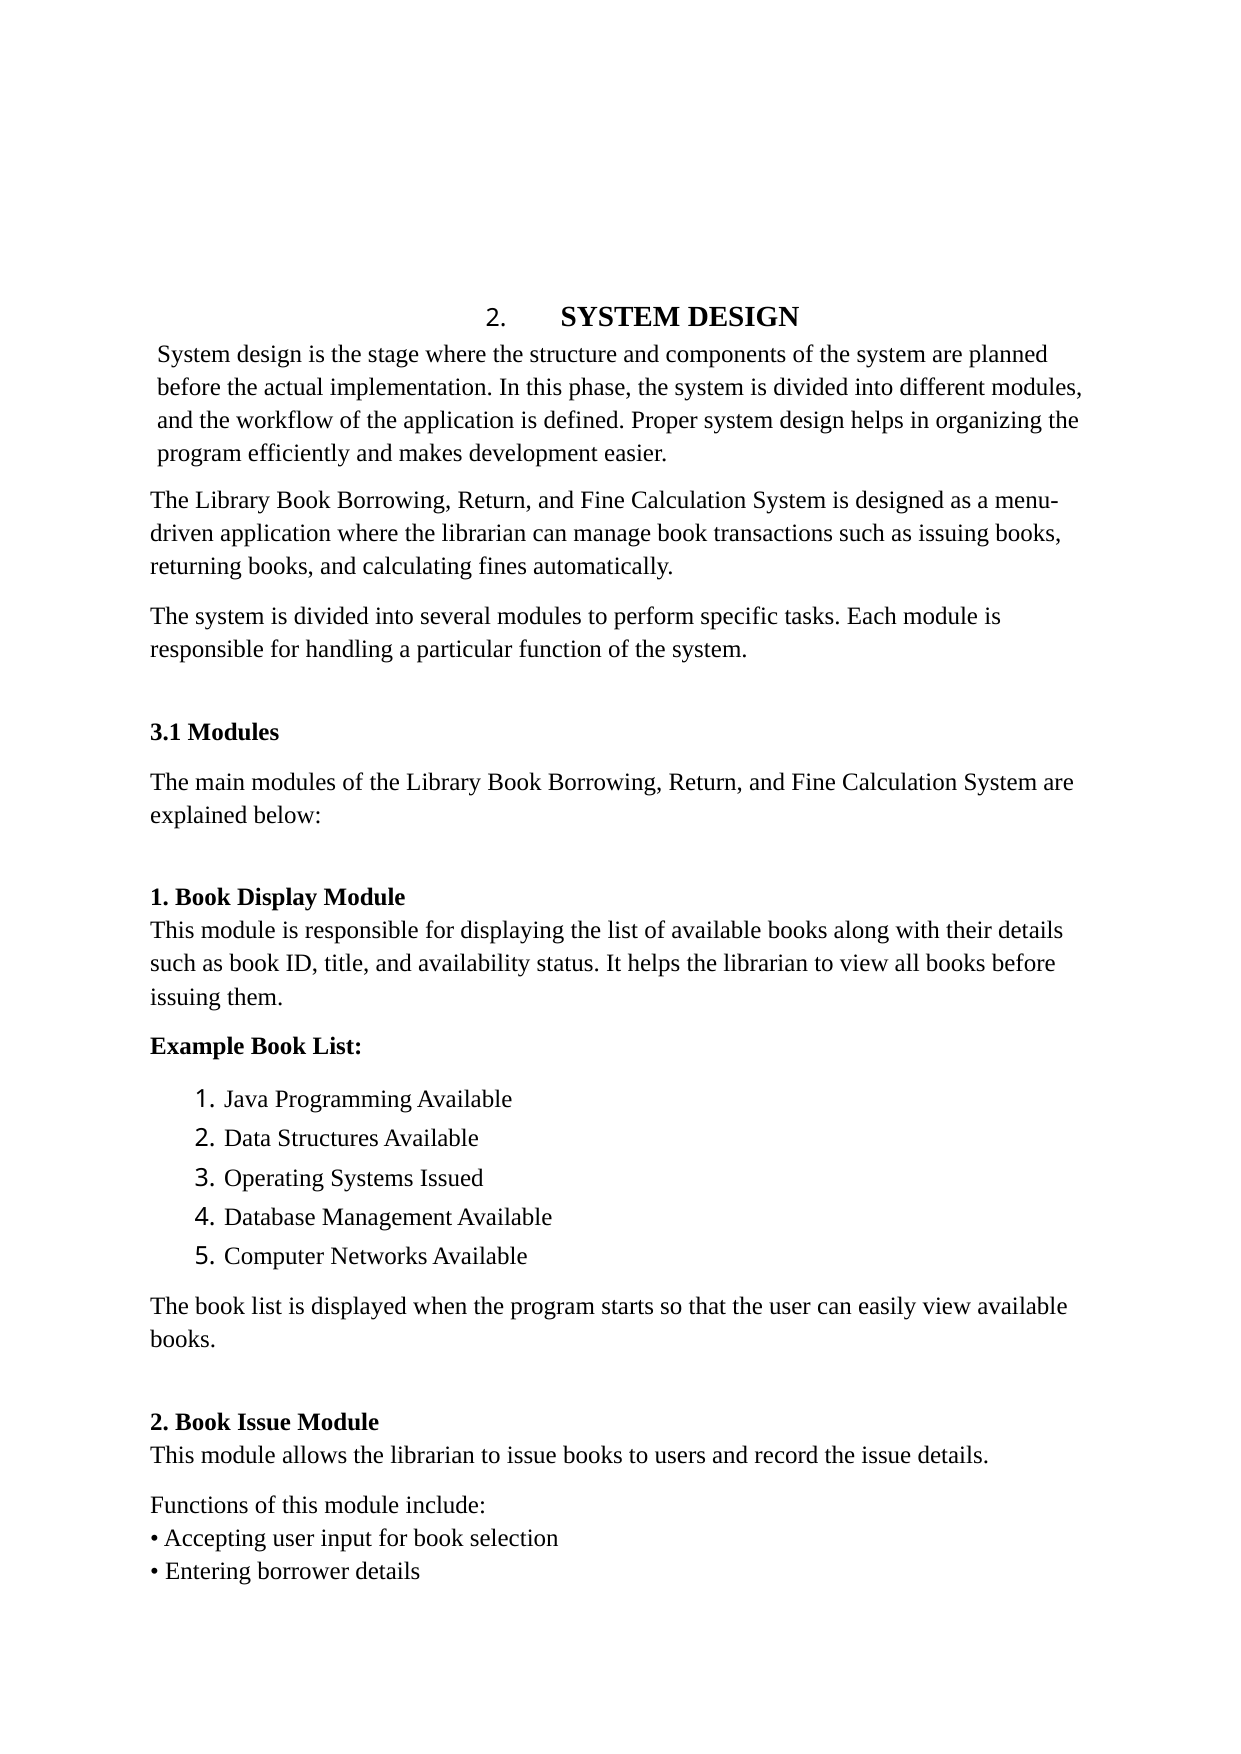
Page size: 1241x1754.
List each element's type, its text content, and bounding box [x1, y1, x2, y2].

list Data Structures Available [194, 1120, 1090, 1154]
text Example Book List: [150, 1031, 1090, 1060]
list Computer Networks Available [194, 1238, 1090, 1272]
list Java Programming Available [194, 1081, 1090, 1115]
text The book list is displayed when the program starts so that the user can easily view available books. [150, 1291, 1090, 1353]
text 3.1 Modules [150, 717, 1090, 746]
text 1. Book Display Module This module is responsible for displaying the list of available books along with their details such as book ID, title, and availability status. It helps the librarian to view all books before issuing them. [150, 882, 1090, 1010]
text The Library Book Borrowing, Return, and Fine Calculation System is designed as a menu-driven application where the librarian can manage book transactions such as issuing books, returning books, and calculating fines automatically. [150, 485, 1090, 580]
text The main modules of the Library Book Borrowing, Return, and Fine Calculation System are explained below: [150, 767, 1090, 828]
text 2. Book Issue Module This module allows the librarian to issue books to users and record the issue details. [150, 1407, 1090, 1469]
list Database Management Available [194, 1198, 1090, 1232]
text System design is the stage where the structure and components of the system are planned before the actual implementation. In this phase, the system is divided into different modules, and the workflow of the application is defined. Proper system design helps in organizing the program efficiently and makes development easier. [157, 339, 1090, 467]
list SYSTEM DESIGN [194, 299, 1090, 334]
text The system is divided into several modules to perform specific tasks. Each module is responsible for handling a particular function of the system. [150, 601, 1090, 663]
text Functions of this module include: • Accepting user input for book selection • Entering borrower details [150, 1490, 1090, 1585]
list Operating Systems Issued [194, 1159, 1090, 1193]
